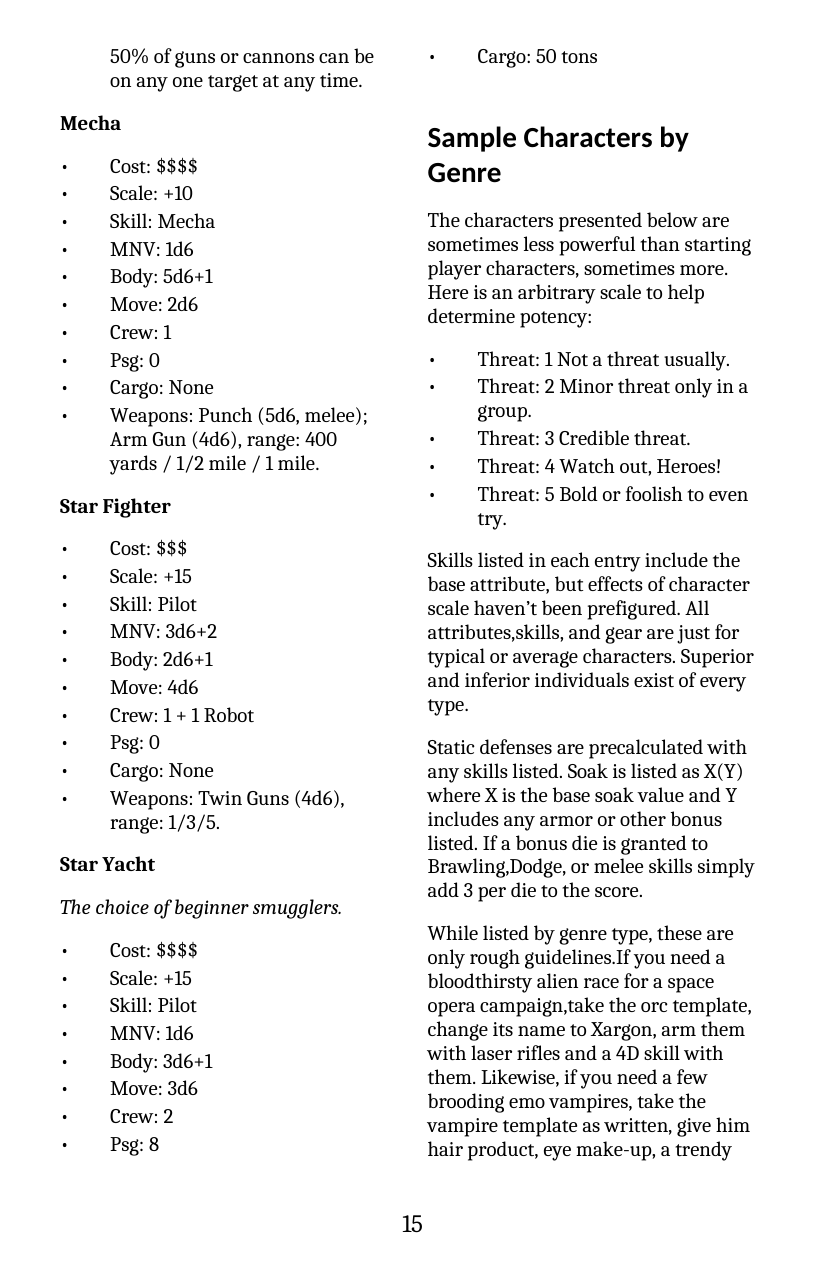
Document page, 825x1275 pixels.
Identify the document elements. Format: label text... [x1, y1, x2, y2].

list MNV: 1d6 [60, 1022, 397, 1046]
list Threat: 3 Credible threat. [427, 427, 765, 451]
text While listed by genre type, these are only rough guidelines.If you need a bloodthirsty alien race for a space opera campaign,take the orc template, change its name to Xargon, arm them with laser rifles and a 4D skill with them. Likewise, if you need a few brooding emo vampires, take the vampire template as written, give him hair product, eye make-up, a trendy [427, 922, 765, 1161]
subtitle Sample Characters by Genre [427, 119, 765, 190]
list Threat: 1 Not a threat usually. [427, 347, 765, 371]
list Threat: 4 Watch out, Heroes! [427, 454, 765, 478]
list MNV: 1d6 [60, 237, 397, 261]
list Move: 3d6 [60, 1077, 397, 1101]
list Crew: 1 + 1 Robot [60, 703, 397, 727]
list Cost: $$$$ [60, 938, 397, 962]
list Cargo: None [60, 759, 397, 783]
text Star Fighter [60, 494, 397, 518]
text Skills listed in each entry include the base attribute, but effects of character scale haven’t been prefigured. All attributes,skills, and gear are just for typical or average characters. Superior and inferior individuals exist of every type. [427, 549, 765, 717]
list Threat: 2 Minor threat only in a group. [427, 375, 765, 423]
list Move: 4d6 [60, 676, 397, 699]
list Psg: 0 [60, 731, 397, 755]
list Scale: +15 [60, 966, 397, 990]
list Skill: Pilot [60, 592, 397, 616]
list Body: 2d6+1 [60, 648, 397, 672]
list Scale: +10 [60, 182, 397, 206]
list Psg: 8 [60, 1132, 397, 1156]
list Skill: Mecha [60, 210, 397, 234]
list Psg: 0 [60, 348, 397, 372]
text Static defenses are precalculated with any skills listed. Soak is listed as X(Y) where X is the base soak value and Y includes any armor or other bonus listed. If a bonus die is granted to Brawling,Dodge, or melee skills simply add 3 per die to the score. [427, 735, 765, 903]
list Body: 3d6+1 [60, 1049, 397, 1073]
list Cost: $$$$ [60, 154, 397, 178]
text Star Yacht [60, 853, 397, 877]
list Crew: 1 [60, 321, 397, 344]
list Body: 5d6+1 [60, 265, 397, 289]
text Mecha [60, 112, 397, 136]
list Weapons: Punch (5d6, melee); Arm Gun (4d6), range: 400 yards / 1/2 mile / 1 mile. [60, 404, 397, 476]
list Scale: +15 [60, 565, 397, 589]
list Cargo: None [60, 376, 397, 400]
list Skill: Pilot [60, 994, 397, 1018]
list Weapons: Twin Guns (4d6), range: 1/3/5. [60, 786, 397, 834]
list Cargo: 50 tons [427, 45, 765, 69]
text The characters presented below are sometimes less powerful than starting player characters, sometimes more. Here is an arbitrary scale to help determine potency: [427, 209, 765, 329]
list Move: 2d6 [60, 293, 397, 317]
list MNV: 3d6+2 [60, 620, 397, 644]
list 50% of guns or cannons can be on any one target at any time. [60, 45, 397, 93]
text The choice of beginner smugglers. [60, 896, 397, 920]
list Crew: 2 [60, 1105, 397, 1129]
list Threat: 5 Bold or foolish to even try. [427, 482, 765, 530]
list Cost: $$$ [60, 537, 397, 561]
